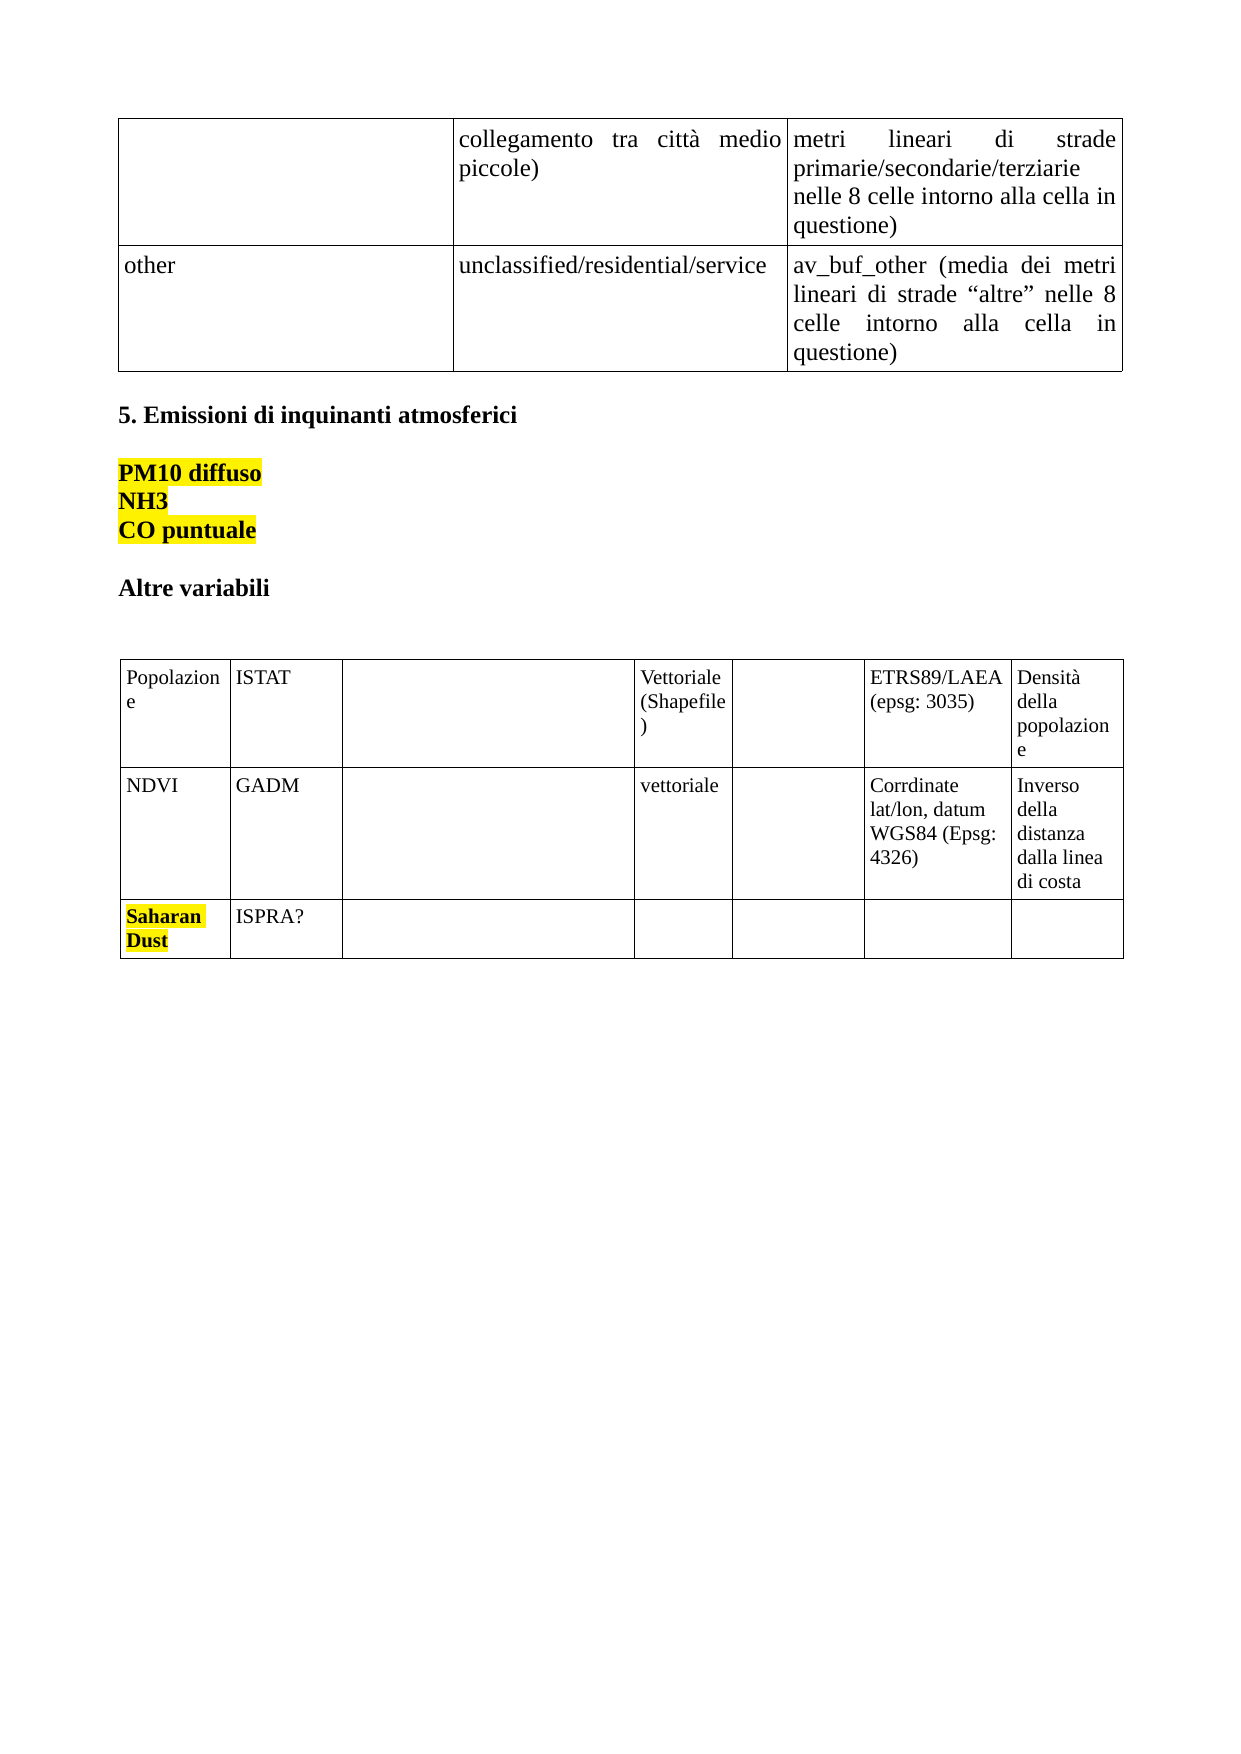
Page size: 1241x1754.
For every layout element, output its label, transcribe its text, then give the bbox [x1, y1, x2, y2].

table_header Densità della popolazione [1012, 660, 1123, 767]
table_header ISTAT [231, 660, 342, 767]
table_header Popolazione [121, 660, 230, 767]
table_cell Corrdinate lat/lon, datum WGS84 (Epsg: 4326) [865, 768, 1011, 898]
table_header [733, 660, 864, 767]
table_cell collegamento tra città medio piccole) [454, 119, 787, 245]
table_cell [1012, 900, 1123, 958]
table_cell vettoriale [635, 768, 732, 898]
table_header Vettoriale (Shapefile) [635, 660, 732, 767]
text NH3 [118, 486, 1122, 515]
table_cell [733, 900, 864, 958]
table_cell other [119, 246, 453, 371]
table_header [343, 660, 634, 767]
table_cell GADM [231, 768, 342, 898]
table_cell [343, 768, 634, 898]
table_cell ISPRA? [231, 900, 342, 958]
text 5. Emissioni di inquinanti atmosferici [118, 400, 1122, 429]
table_cell [343, 900, 634, 958]
table_cell unclassified/residential/service [454, 246, 787, 371]
table_cell NDVI [121, 768, 230, 898]
table_cell Saharan Dust [121, 900, 230, 958]
table_header ETRS89/LAEA (epsg: 3035) [865, 660, 1011, 767]
table_cell [635, 900, 732, 958]
table_cell av_buf_other (media dei metri lineari di strade “altre” nelle 8 celle intorno alla cella in questione) [788, 246, 1122, 371]
table_cell [733, 768, 864, 898]
text Altre variabili [118, 573, 1122, 601]
table_cell Inverso della distanza dalla linea di costa [1012, 768, 1123, 898]
table_cell metri lineari di strade primarie/secondarie/terziarie nelle 8 celle intorno alla cella in questione) [788, 119, 1122, 245]
table_cell [119, 119, 453, 245]
table_cell [865, 900, 1011, 958]
text PM10 diffuso [118, 458, 1122, 486]
text CO puntuale [118, 515, 1122, 544]
